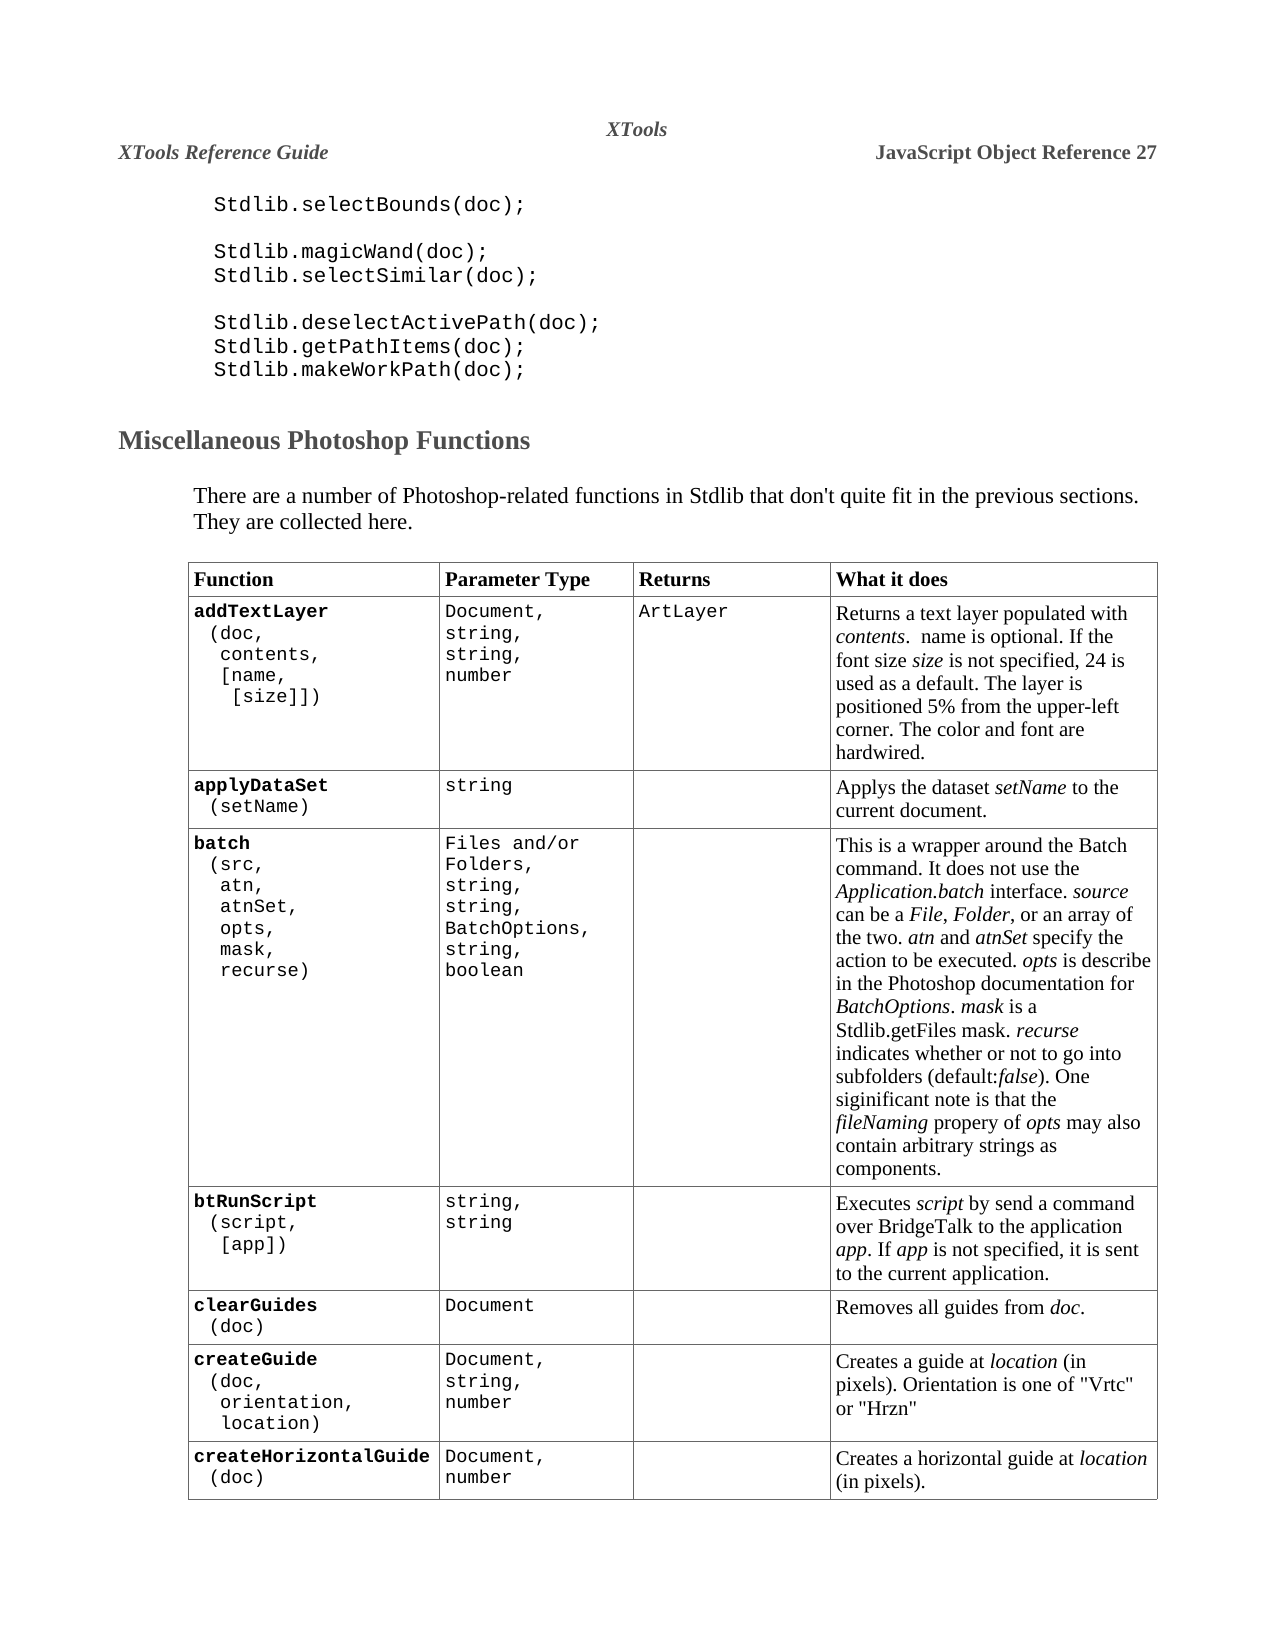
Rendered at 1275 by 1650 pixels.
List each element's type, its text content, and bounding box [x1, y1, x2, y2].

text There are a number of Photoshop-related functions in Stdlib that don't quite fit in the previous sections. They are collected here. [118, 483, 1157, 534]
table_cell [634, 1187, 830, 1290]
table_cell string [440, 771, 633, 828]
table_cell This is a wrapper around the Batch command. It does not use the Application.batch interface. source can be a File, Folder, or an array of the two. atn and atnSet specify the action to be executed. opts is describe in the Photoshop documentation for BatchOptions. mask is a Stdlib.getFiles mask. recurse indicates whether or not to go into subfolders (default:false). One siginificant note is that the fileNaming propery of opts may also contain arbitrary strings as components. [831, 829, 1157, 1186]
table_cell addTextLayer (doc, contents, [name, [size]]) [189, 597, 439, 770]
table_cell clearGuides (doc) [189, 1291, 439, 1344]
table_cell [634, 771, 830, 828]
table_cell Creates a horizontal guide at location (in pixels). [831, 1442, 1157, 1499]
text Stdlib.deselectActivePath(doc); [213, 312, 1157, 336]
table_cell btRunScript (script, [app]) [189, 1187, 439, 1290]
table_cell ArtLayer [634, 597, 830, 770]
table_cell Applys the dataset setName to the current document. [831, 771, 1157, 828]
table_cell Removes all guides from doc. [831, 1291, 1157, 1344]
text Stdlib.selectSimilar(doc); [213, 265, 1157, 288]
table_cell Document [440, 1291, 633, 1344]
table_cell Returns a text layer populated with contents. name is optional. If the font size size is not specified, 24 is used as a default. The layer is positioned 5% from the upper-left corner. The color and font are hardwired. [831, 597, 1157, 770]
table_cell createHorizontalGuide (doc) [189, 1442, 439, 1499]
text Stdlib.magicWand(doc); [213, 241, 1157, 265]
table_header What it does [831, 563, 1157, 596]
table_cell [634, 1442, 830, 1499]
text Miscellaneous Photoshop Functions [118, 426, 1157, 456]
text Stdlib.makeWorkPath(doc); [213, 359, 1157, 383]
table_cell batch (src, atn, atnSet, opts, mask, recurse) [189, 829, 439, 1186]
table_cell Document, string, string, number [440, 597, 633, 770]
table_cell Files and/or Folders, string, string, BatchOptions, string, boolean [440, 829, 633, 1186]
table_header Function [189, 563, 439, 596]
table_cell Executes script by send a command over BridgeTalk to the application app. If app is not specified, it is sent to the current application. [831, 1187, 1157, 1290]
table_header Returns [634, 563, 830, 596]
table_cell Creates a guide at location (in pixels). Orientation is one of "Vrtc" or "Hrzn" [831, 1345, 1157, 1441]
table_cell [634, 829, 830, 1186]
table_cell [634, 1345, 830, 1441]
text Stdlib.selectBounds(doc); [213, 194, 1157, 217]
table_cell string, string [440, 1187, 633, 1290]
table_cell applyDataSet (setName) [189, 771, 439, 828]
table_cell [634, 1291, 830, 1344]
table_header Parameter Type [440, 563, 633, 596]
table_cell createGuide (doc, orientation, location) [189, 1345, 439, 1441]
table_cell Document, number [440, 1442, 633, 1499]
table_cell Document, string, number [440, 1345, 633, 1441]
text Stdlib.getPathItems(doc); [213, 336, 1157, 359]
